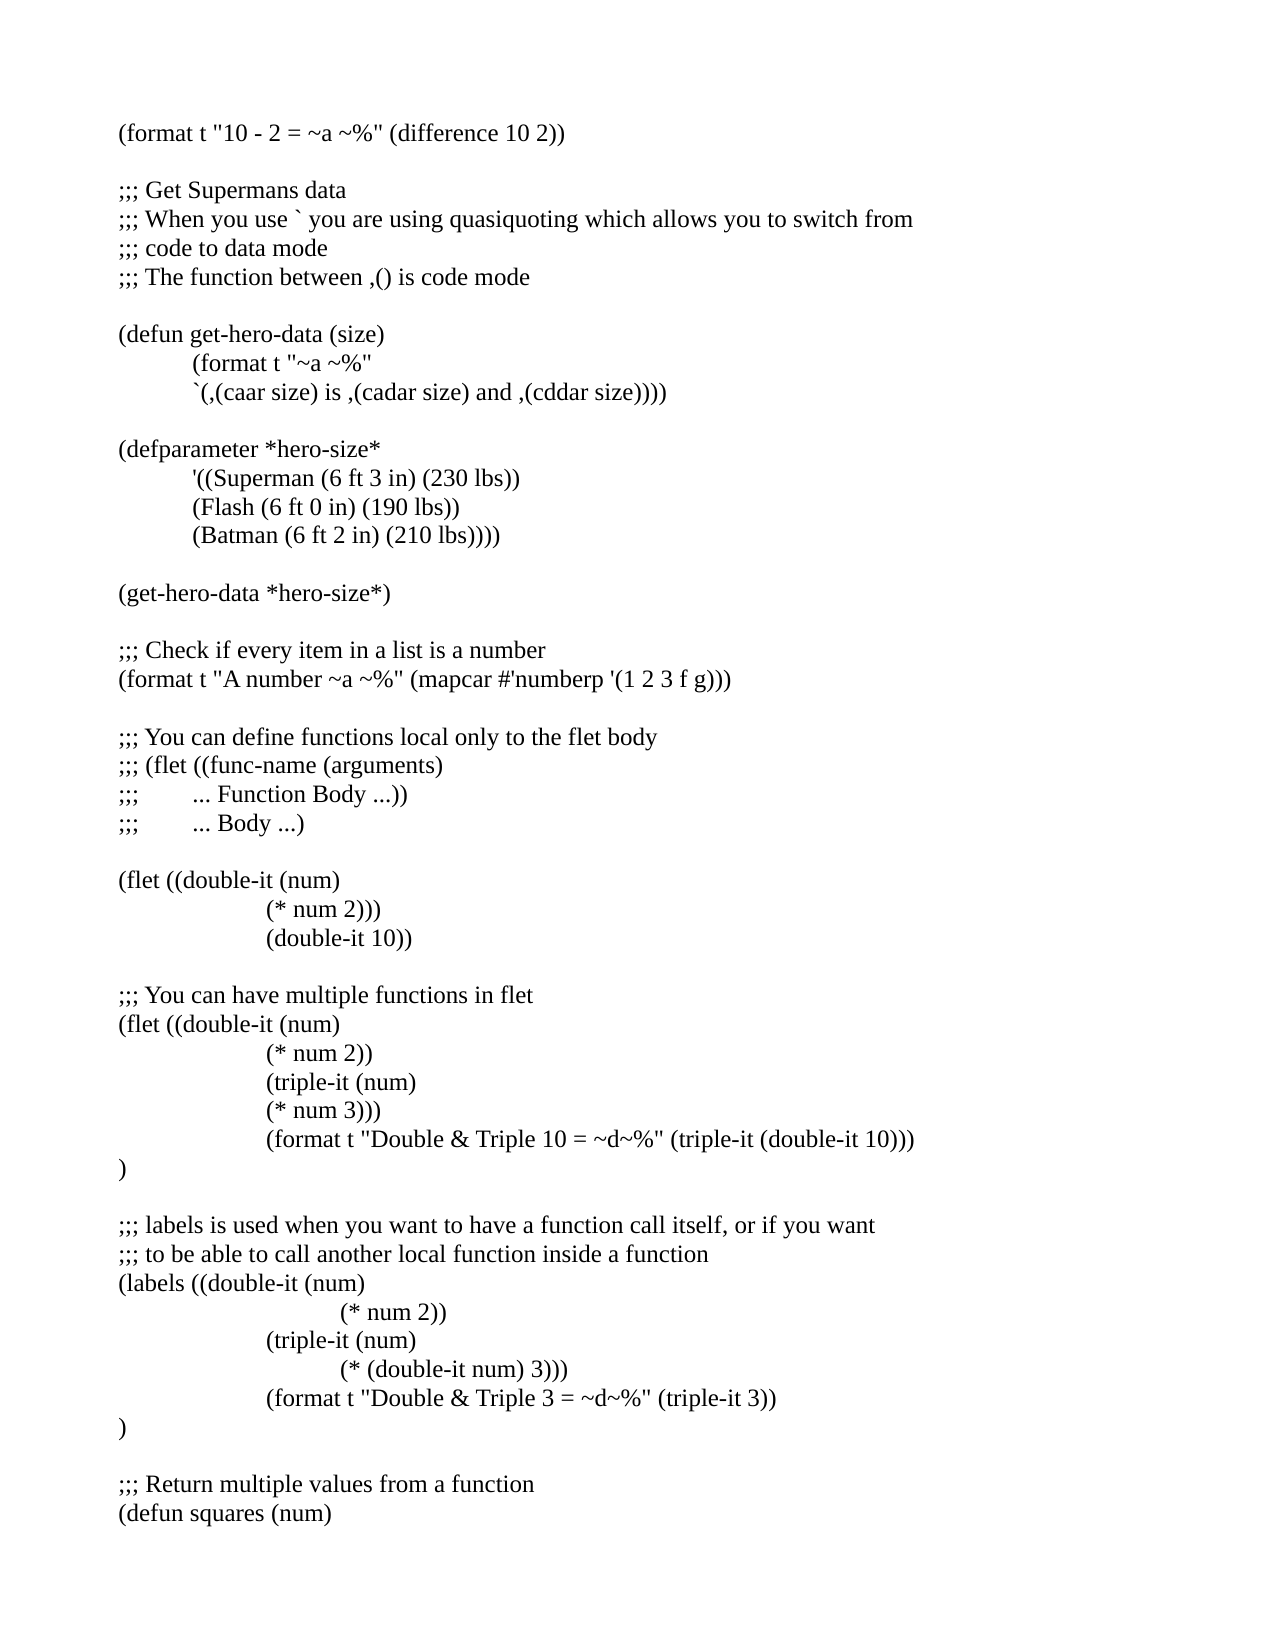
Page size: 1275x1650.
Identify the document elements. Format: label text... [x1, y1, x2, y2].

text ;;; Check if every item in a list is a number [118, 636, 1157, 664]
text ;;; When you use ` you are using quasiquoting which allows you to switch from [118, 204, 1157, 233]
text ;;; to be able to call another local function inside a function [118, 1239, 1157, 1268]
text (flet ((double-it (num) [118, 866, 1157, 894]
text (get-hero-data *hero-size*) [118, 578, 1157, 607]
text (* num 2)) [118, 1297, 1157, 1326]
text ;;; You can define functions local only to the flet body [118, 722, 1157, 751]
text (triple-it (num) [118, 1326, 1157, 1354]
text ;;; ... Body ...) [118, 808, 1157, 837]
text (* (double-it num) 3))) [118, 1354, 1157, 1383]
text (triple-it (num) [118, 1067, 1157, 1096]
text (format t "A number ~a ~%" (mapcar #'numberp '(1 2 3 f g))) [118, 664, 1157, 693]
text (format t "Double & Triple 10 = ~d~%" (triple-it (double-it 10))) [118, 1124, 1157, 1153]
text (* num 2)) [118, 1038, 1157, 1067]
text ) [118, 1412, 1157, 1441]
text (defparameter *hero-size* [118, 434, 1157, 463]
text ;;; The function between ,() is code mode [118, 262, 1157, 291]
text (format t "Double & Triple 3 = ~d~%" (triple-it 3)) [118, 1383, 1157, 1412]
text ;;; code to data mode [118, 233, 1157, 262]
text (defun get-hero-data (size) [118, 319, 1157, 348]
text ;;; labels is used when you want to have a function call itself, or if you want [118, 1211, 1157, 1239]
text (Flash (6 ft 0 in) (190 lbs)) [118, 492, 1157, 521]
text (labels ((double-it (num) [118, 1268, 1157, 1297]
text ;;; ... Function Body ...)) [118, 779, 1157, 808]
text ;;; Return multiple values from a function [118, 1469, 1157, 1498]
text (defun squares (num) [118, 1498, 1157, 1527]
text ) [118, 1153, 1157, 1182]
text (format t "~a ~%" [118, 348, 1157, 377]
text '((Superman (6 ft 3 in) (230 lbs)) [118, 463, 1157, 492]
text (flet ((double-it (num) [118, 1009, 1157, 1038]
text `(,(caar size) is ,(cadar size) and ,(cddar size)))) [118, 377, 1157, 406]
text (format t "10 - 2 = ~a ~%" (difference 10 2)) [118, 118, 1157, 147]
text ;;; Get Supermans data [118, 176, 1157, 204]
text ;;; You can have multiple functions in flet [118, 981, 1157, 1009]
text (* num 2))) [118, 894, 1157, 923]
text (Batman (6 ft 2 in) (210 lbs)))) [118, 521, 1157, 549]
text (* num 3))) [118, 1096, 1157, 1124]
text (double-it 10)) [118, 923, 1157, 952]
text ;;; (flet ((func-name (arguments) [118, 751, 1157, 779]
